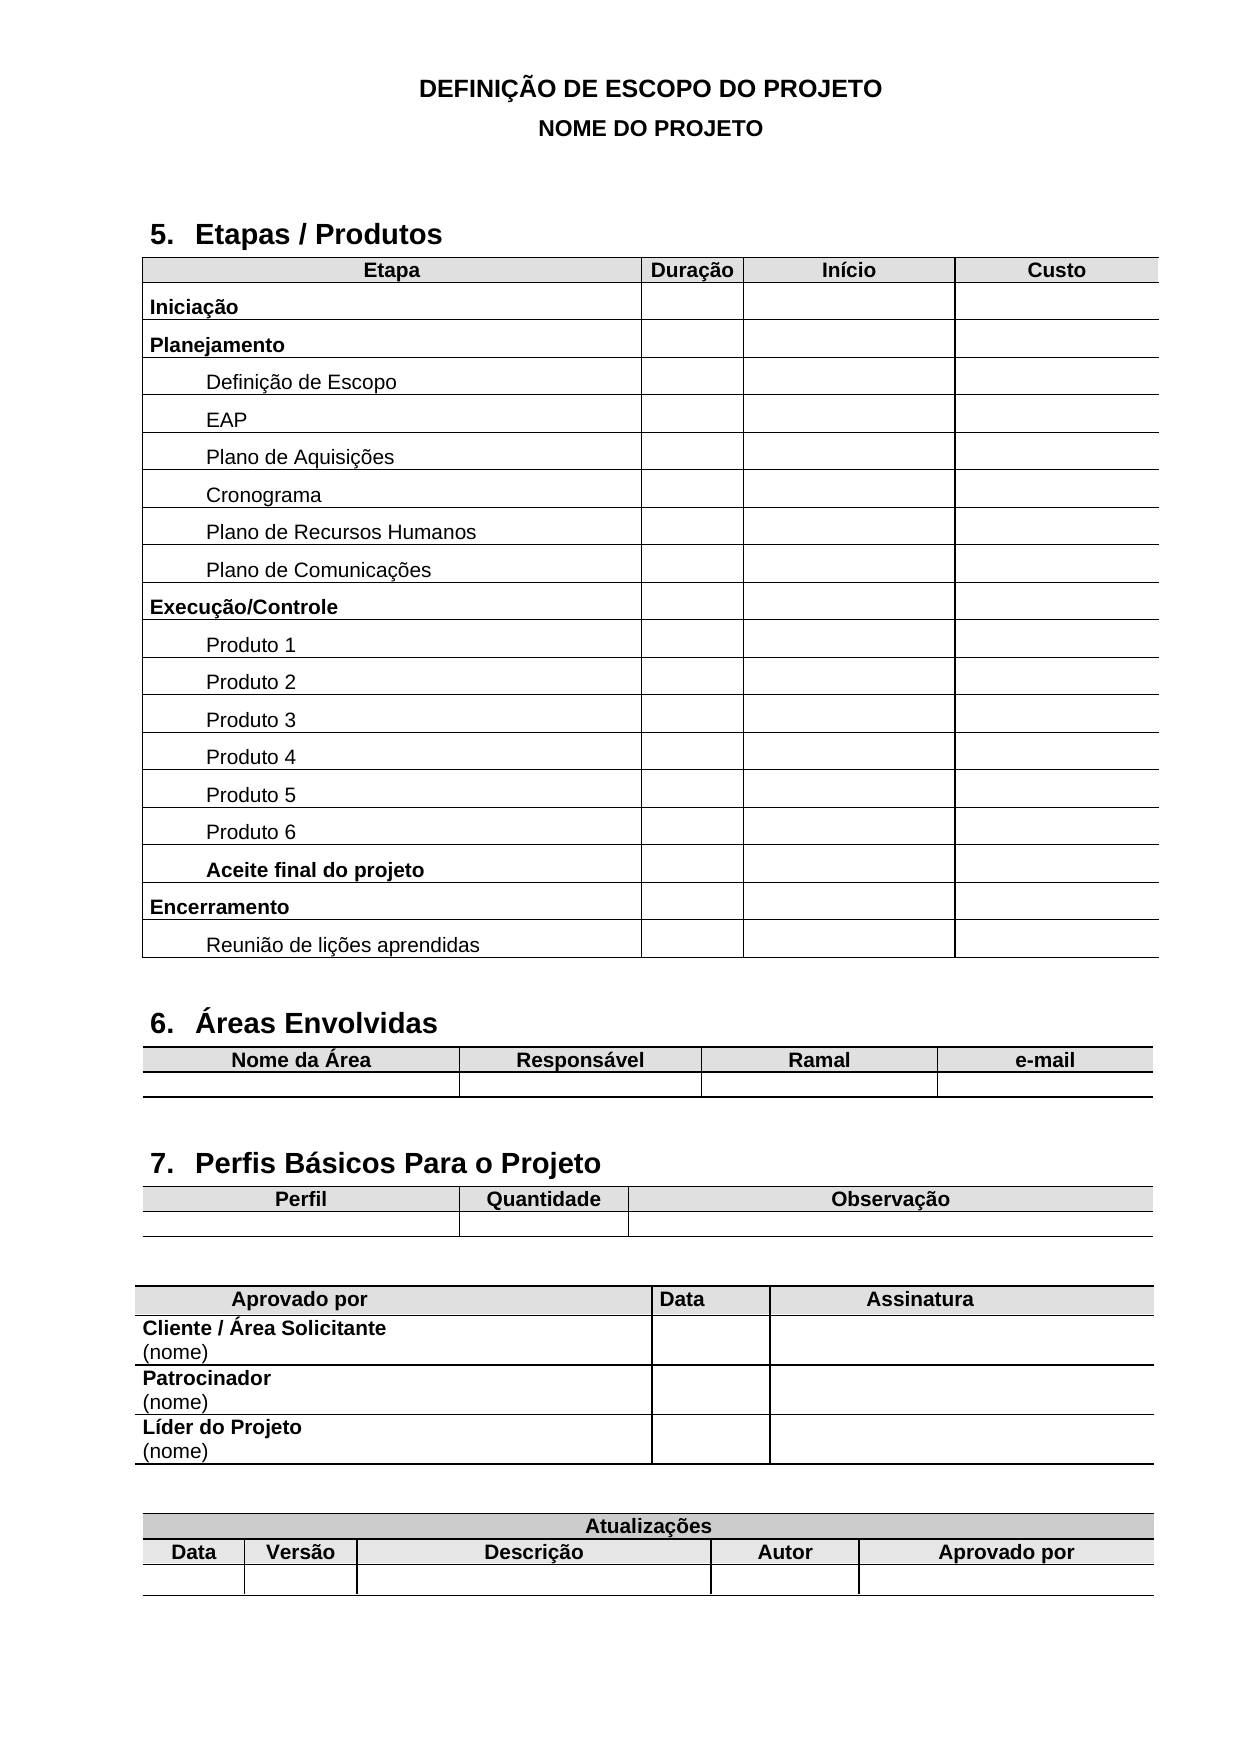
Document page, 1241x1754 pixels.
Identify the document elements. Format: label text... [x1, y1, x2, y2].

table_cell [642, 695, 743, 732]
table_header Perfil [143, 1187, 459, 1211]
table_cell [642, 658, 743, 694]
table_cell Produto 3 [143, 695, 641, 732]
table_cell [956, 583, 1158, 619]
table_cell [744, 470, 954, 507]
table_cell [744, 808, 954, 844]
table_cell [744, 845, 954, 882]
table_cell [642, 620, 743, 657]
table_cell [956, 508, 1158, 544]
table_header Ramal [702, 1048, 937, 1071]
table_cell [744, 770, 954, 807]
table_cell [642, 395, 743, 432]
table_cell Produto 1 [143, 620, 641, 657]
table_header Nome da Área [143, 1048, 459, 1071]
table_cell [653, 1316, 769, 1364]
table_cell Produto 2 [143, 658, 641, 694]
table_cell [956, 358, 1158, 394]
table_cell Aprovado por [860, 1540, 1154, 1563]
table_cell Aceite final do projeto [143, 845, 641, 882]
table_cell Plano de Comunicações [143, 545, 641, 582]
table_cell EAP [143, 395, 641, 432]
table_cell [771, 1316, 1154, 1364]
table_cell Data [143, 1540, 244, 1563]
table_cell [744, 920, 954, 957]
table_cell [744, 283, 954, 319]
table_cell [956, 808, 1158, 844]
table_cell [956, 658, 1158, 694]
table_cell Plano de Aquisições [143, 433, 641, 469]
table_header Custo [956, 258, 1158, 282]
table_cell Patrocinador (nome) [135, 1366, 651, 1413]
table_cell [642, 733, 743, 769]
table_cell [629, 1212, 1153, 1236]
table_cell [956, 545, 1158, 582]
table_cell [956, 733, 1158, 769]
subtitle Áreas Envolvidas [150, 1007, 1154, 1040]
table_cell Produto 4 [143, 733, 641, 769]
table_cell [653, 1415, 769, 1463]
table_cell Descrição [358, 1540, 710, 1563]
table_cell [642, 470, 743, 507]
table_cell [642, 320, 743, 357]
table_header Aprovado por [135, 1287, 651, 1314]
table_cell [245, 1565, 356, 1594]
table_cell Versão [245, 1540, 356, 1563]
table_cell [744, 733, 954, 769]
table_cell [956, 470, 1158, 507]
subtitle Etapas / Produtos [150, 217, 1154, 250]
table_cell [642, 358, 743, 394]
table_header Início [744, 258, 954, 282]
table_cell [460, 1073, 701, 1096]
table_cell Líder do Projeto (nome) [135, 1415, 651, 1463]
table_cell [642, 508, 743, 544]
table_cell [642, 845, 743, 882]
table_cell [744, 508, 954, 544]
table_cell Autor [712, 1540, 858, 1563]
table_cell [744, 358, 954, 394]
table_cell [956, 283, 1158, 319]
table_cell [771, 1366, 1154, 1413]
table_cell [744, 395, 954, 432]
table_cell Cliente / Área Solicitante (nome) [135, 1316, 651, 1364]
table_cell [702, 1073, 937, 1096]
table_cell [143, 1565, 244, 1594]
table_cell [358, 1565, 710, 1594]
table_cell [860, 1565, 1154, 1594]
table_header Observação [629, 1187, 1153, 1211]
subtitle Perfis Básicos Para o Projeto [150, 1146, 1154, 1180]
table_cell [653, 1366, 769, 1413]
table_cell [143, 1212, 459, 1236]
table_cell [771, 1415, 1154, 1463]
table_cell [642, 545, 743, 582]
table_cell [956, 620, 1158, 657]
table_cell [744, 320, 954, 357]
table_cell [956, 433, 1158, 469]
table_cell [642, 583, 743, 619]
table_cell Execução/Controle [143, 583, 641, 619]
table_cell [642, 433, 743, 469]
table_cell [642, 883, 743, 919]
table_cell [744, 883, 954, 919]
table_cell Plano de Recursos Humanos [143, 508, 641, 544]
table_cell Cronograma [143, 470, 641, 507]
table_header Data [653, 1287, 769, 1314]
table_cell [956, 320, 1158, 357]
table_header Responsável [460, 1048, 701, 1071]
table_cell [642, 808, 743, 844]
table_cell Planejamento [143, 320, 641, 357]
table_cell [143, 1073, 459, 1096]
table_cell [956, 395, 1158, 432]
table_cell Produto 6 [143, 808, 641, 844]
table_cell [642, 770, 743, 807]
table_cell Encerramento [143, 883, 641, 919]
table_cell [744, 433, 954, 469]
table_cell [642, 920, 743, 957]
table_cell Iniciação [143, 283, 641, 319]
table_cell Produto 5 [143, 770, 641, 807]
table_cell [956, 770, 1158, 807]
table_header Assinatura [771, 1287, 1154, 1314]
table_cell [956, 845, 1158, 882]
table_cell [956, 920, 1158, 957]
table_cell [744, 695, 954, 732]
table_header Duração [642, 258, 743, 282]
table_header Etapa [143, 258, 641, 282]
table_header Atualizações [143, 1514, 1154, 1538]
table_cell [744, 620, 954, 657]
table_cell [744, 545, 954, 582]
table_cell [956, 883, 1158, 919]
table_cell [938, 1073, 1153, 1096]
table_cell [956, 695, 1158, 732]
table_cell [744, 583, 954, 619]
table_cell Definição de Escopo [143, 358, 641, 394]
table_cell Reunião de lições aprendidas [143, 920, 641, 957]
table_cell [712, 1565, 858, 1594]
table_header Quantidade [460, 1187, 628, 1211]
table_header e-mail [938, 1048, 1153, 1071]
table_cell [460, 1212, 628, 1236]
table_cell [642, 283, 743, 319]
table_cell [744, 658, 954, 694]
